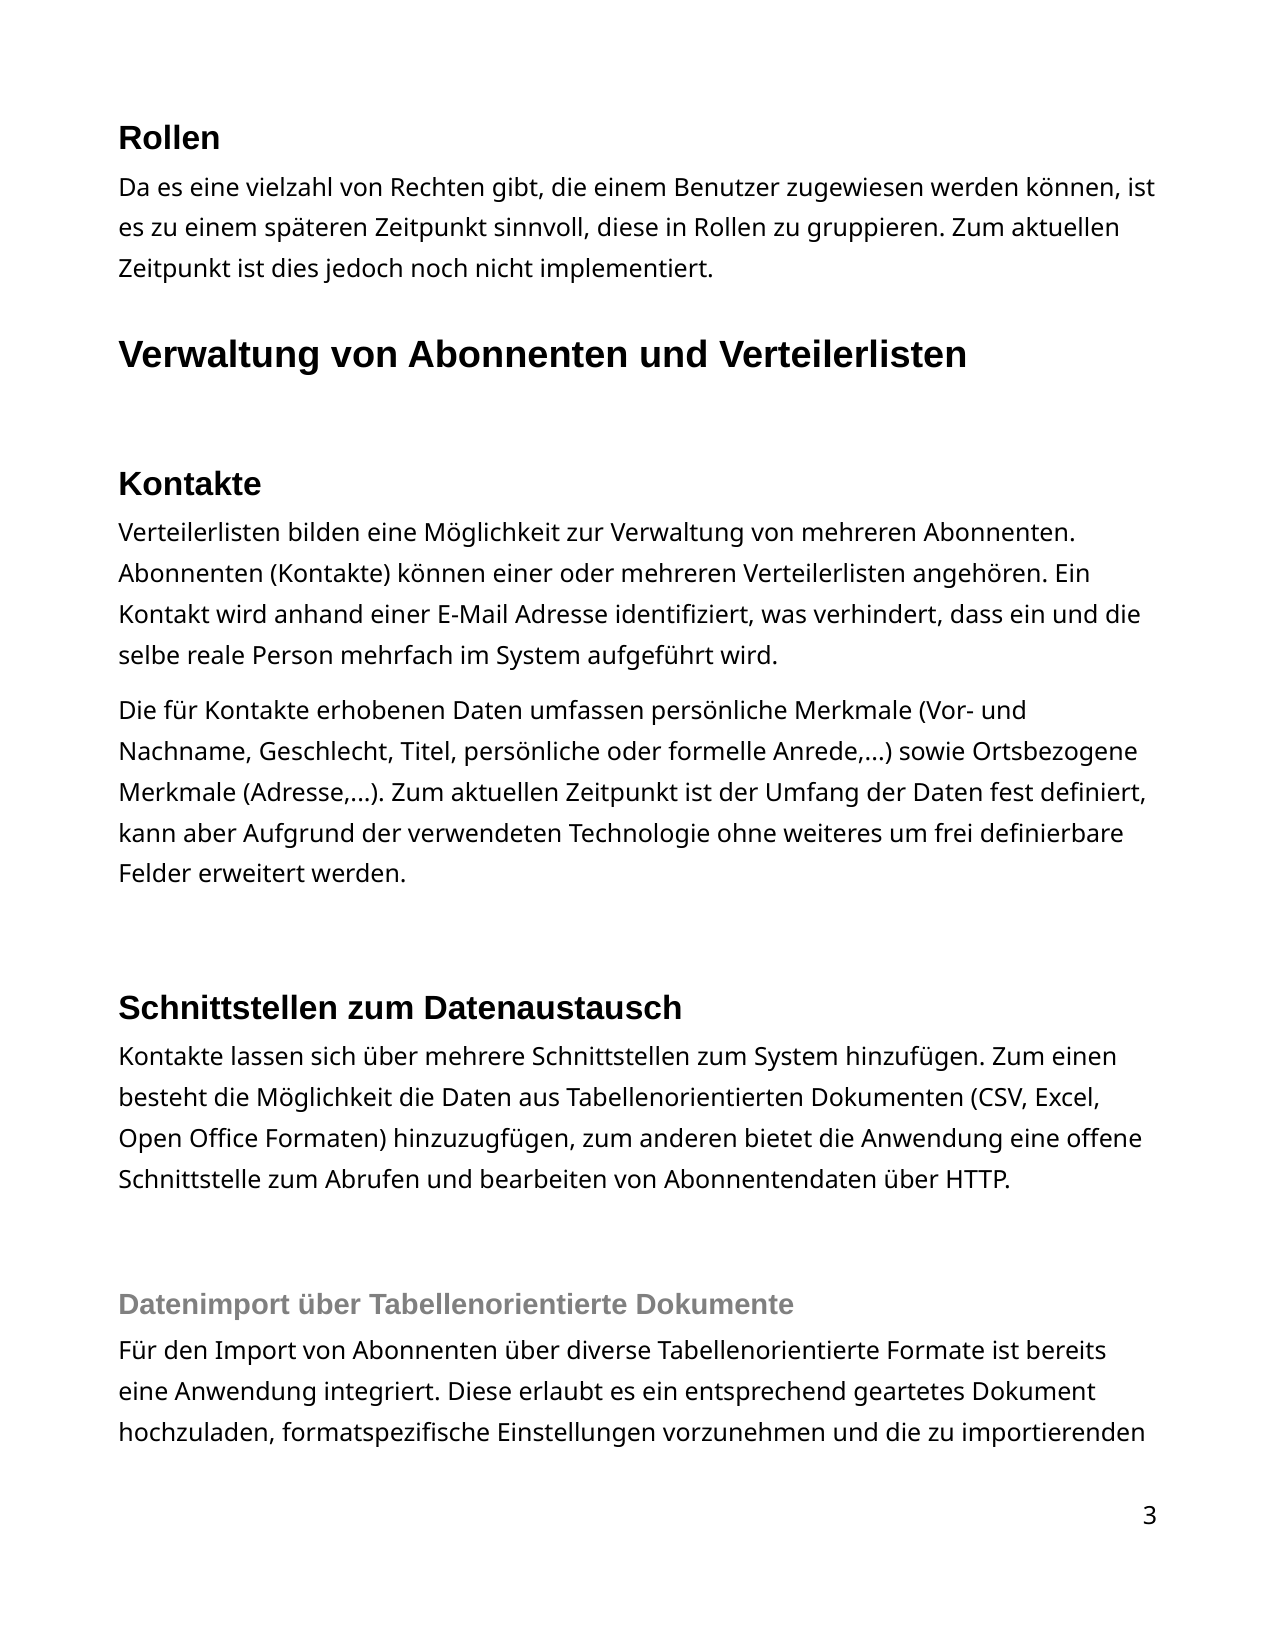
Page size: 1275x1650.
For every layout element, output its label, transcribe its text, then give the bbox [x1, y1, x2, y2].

subtitle Rollen [118, 118, 1157, 157]
text Die für Kontakte erhobenen Daten umfassen persönliche Merkmale (Vor- und Nachname, Geschlecht, Titel, persönliche oder formelle Anrede,...) sowie Ortsbezogene Merkmale (Adresse,...). Zum aktuellen Zeitpunkt ist der Umfang der Daten fest definiert, kann aber Aufgrund der verwendeten Technologie ohne weiteres um frei definierbare Felder erweitert werden. [118, 693, 1157, 890]
text Verteilerlisten bilden eine Möglichkeit zur Verwaltung von mehreren Abonnenten. Abonnenten (Kontakte) können einer oder mehreren Verteilerlisten angehören. Ein Kontakt wird anhand einer E-Mail Adresse identifiziert, was verhindert, dass ein und die selbe reale Person mehrfach im System aufgeführt wird. [118, 515, 1157, 671]
subtitle Verwaltung von Abonnenten und Verteilerlisten [118, 331, 1157, 375]
subtitle Schnittstellen zum Datenaustausch [118, 988, 1157, 1026]
text Für den Import von Abonnenten über diverse Tabellenorientierte Formate ist bereits eine Anwendung integriert. Diese erlaubt es ein entsprechend geartetes Dokument hochzuladen, formatspezifische Einstellungen vorzunehmen und die zu importierenden [118, 1333, 1157, 1449]
subtitle Kontakte [118, 464, 1157, 502]
text Da es eine vielzahl von Rechten gibt, die einem Benutzer zugewiesen werden können, ist es zu einem späteren Zeitpunkt sinnvoll, diese in Rollen zu gruppieren. Zum aktuellen Zeitpunkt ist dies jedoch noch nicht implementiert. [118, 169, 1157, 285]
text Kontakte lassen sich über mehrere Schnittstellen zum System hinzufügen. Zum einen besteht die Möglichkeit die Daten aus Tabellenorientierten Dokumenten (CSV, Excel, Open Office Formaten) hinzuzugfügen, zum anderen bietet die Anwendung eine offene Schnittstelle zum Abrufen und bearbeiten von Abonnentendaten über HTTP. [118, 1039, 1157, 1196]
subtitle Datenimport über Tabellenorientierte Dokumente [118, 1287, 1157, 1320]
